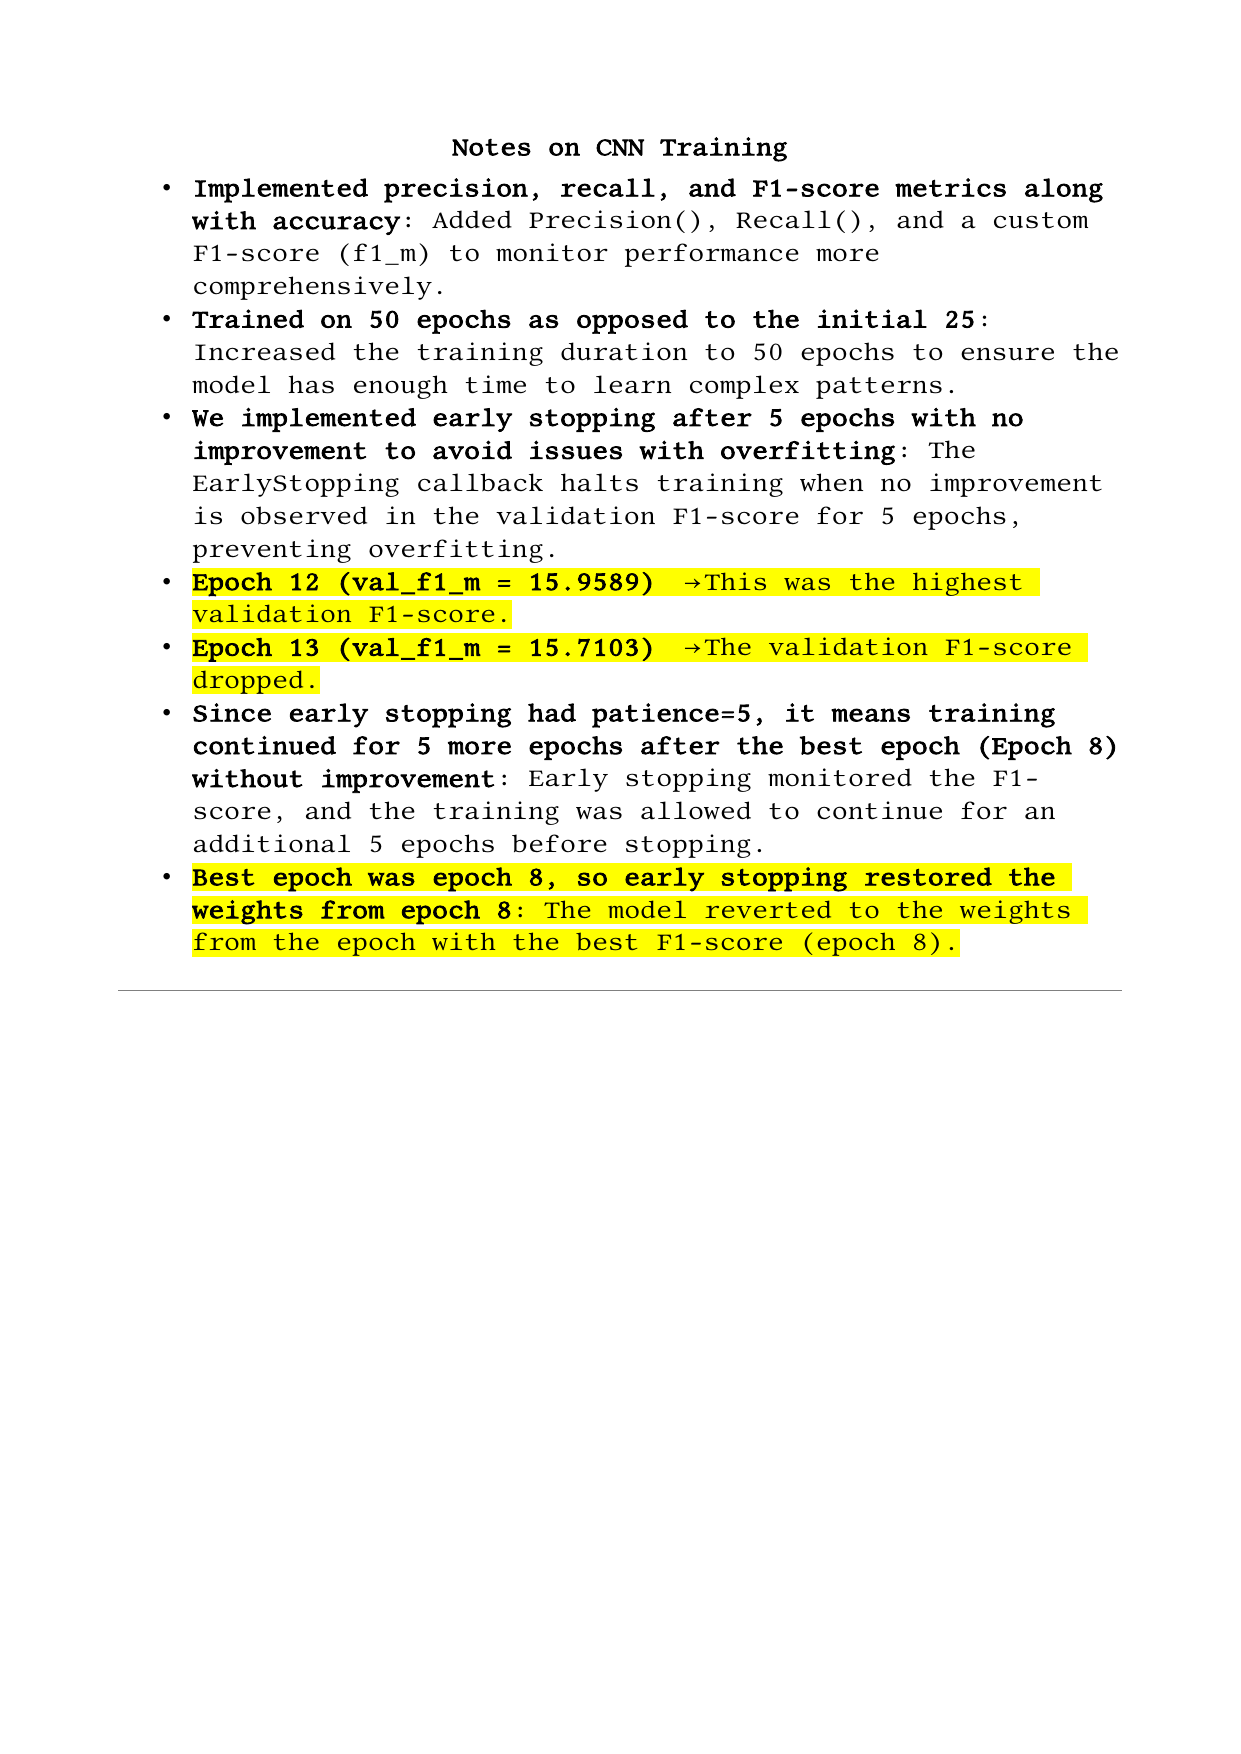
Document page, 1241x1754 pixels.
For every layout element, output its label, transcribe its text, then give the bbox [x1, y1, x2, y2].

list Since early stopping had patience=5, it means training continued for 5 more epochs after the best epoch (Epoch 8) without improvement: Early stopping monitored the F1-score, and the training was allowed to continue for an additional 5 epochs before stopping. [162, 699, 1122, 858]
list Trained on 50 epochs as opposed to the initial 25: Increased the training duration to 50 epochs to ensure the model has enough time to learn complex patterns. [162, 305, 1122, 399]
subtitle Notes on CNN Training [118, 133, 1122, 161]
list Best epoch was epoch 8, so early stopping restored the weights from epoch 8: The model reverted to the weights from the epoch with the best F1-score (epoch 8). [162, 863, 1122, 957]
list Implemented precision, recall, and F1-score metrics along with accuracy: Added Precision(), Recall(), and a custom F1-score (f1_m) to monitor performance more comprehensively. [162, 174, 1122, 301]
list Epoch 13 (val_f1_m = 15.7103) → The validation F1-score dropped. [162, 633, 1122, 694]
list We implemented early stopping after 5 epochs with no improvement to avoid issues with overfitting: The EarlyStopping callback halts training when no improvement is observed in the validation F1-score for 5 epochs, preventing overfitting. [162, 403, 1122, 563]
list Epoch 12 (val_f1_m = 15.9589) → This was the highest validation F1-score. [162, 567, 1122, 629]
